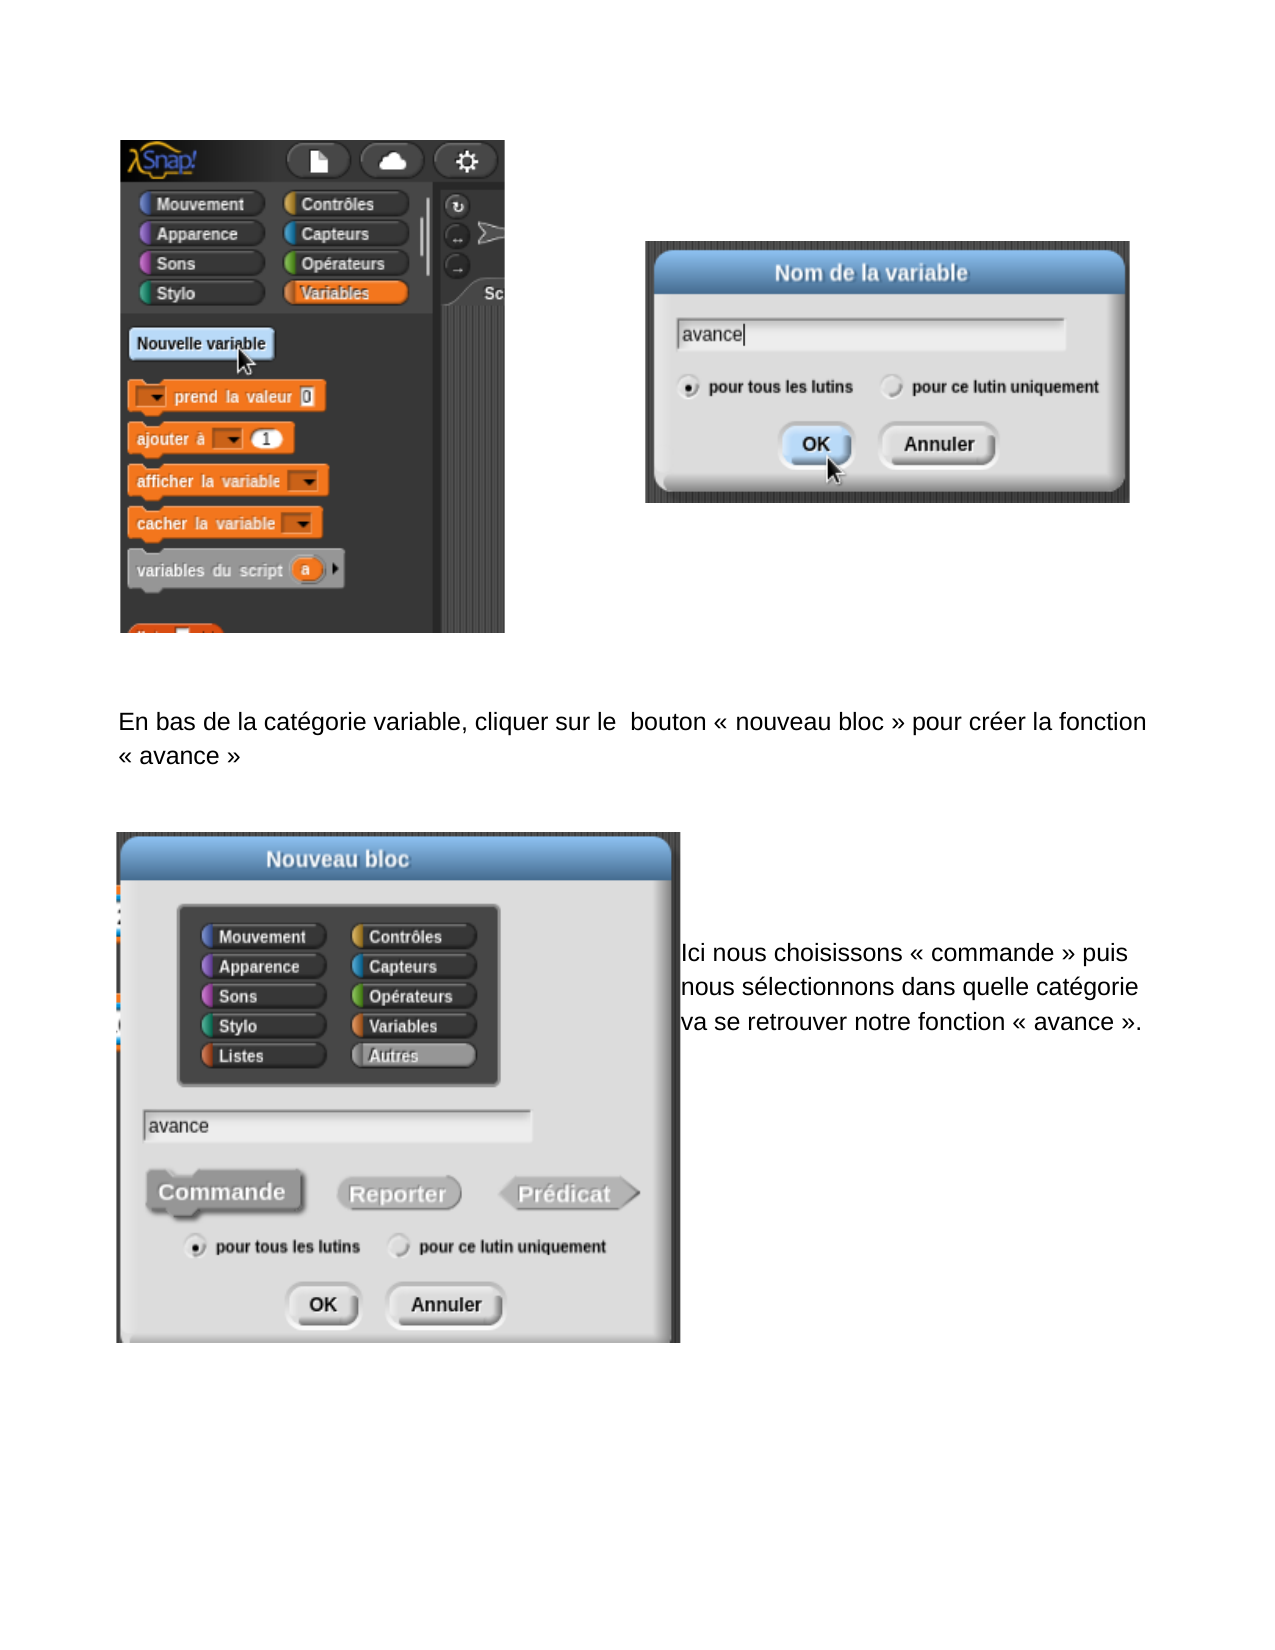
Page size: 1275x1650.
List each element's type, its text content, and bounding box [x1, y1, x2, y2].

picture [120, 140, 505, 633]
text En bas de la catégorie variable, cliquer sur le bouton « nouveau bloc » pour créer la fonction « avance » [118, 707, 1157, 770]
text Ici nous choisissons « commande » puis nous sélectionnons dans quelle catégorie va se retrouver notre fonction « avance ». [681, 938, 1157, 1035]
picture [116, 832, 681, 1343]
picture [645, 241, 1130, 503]
